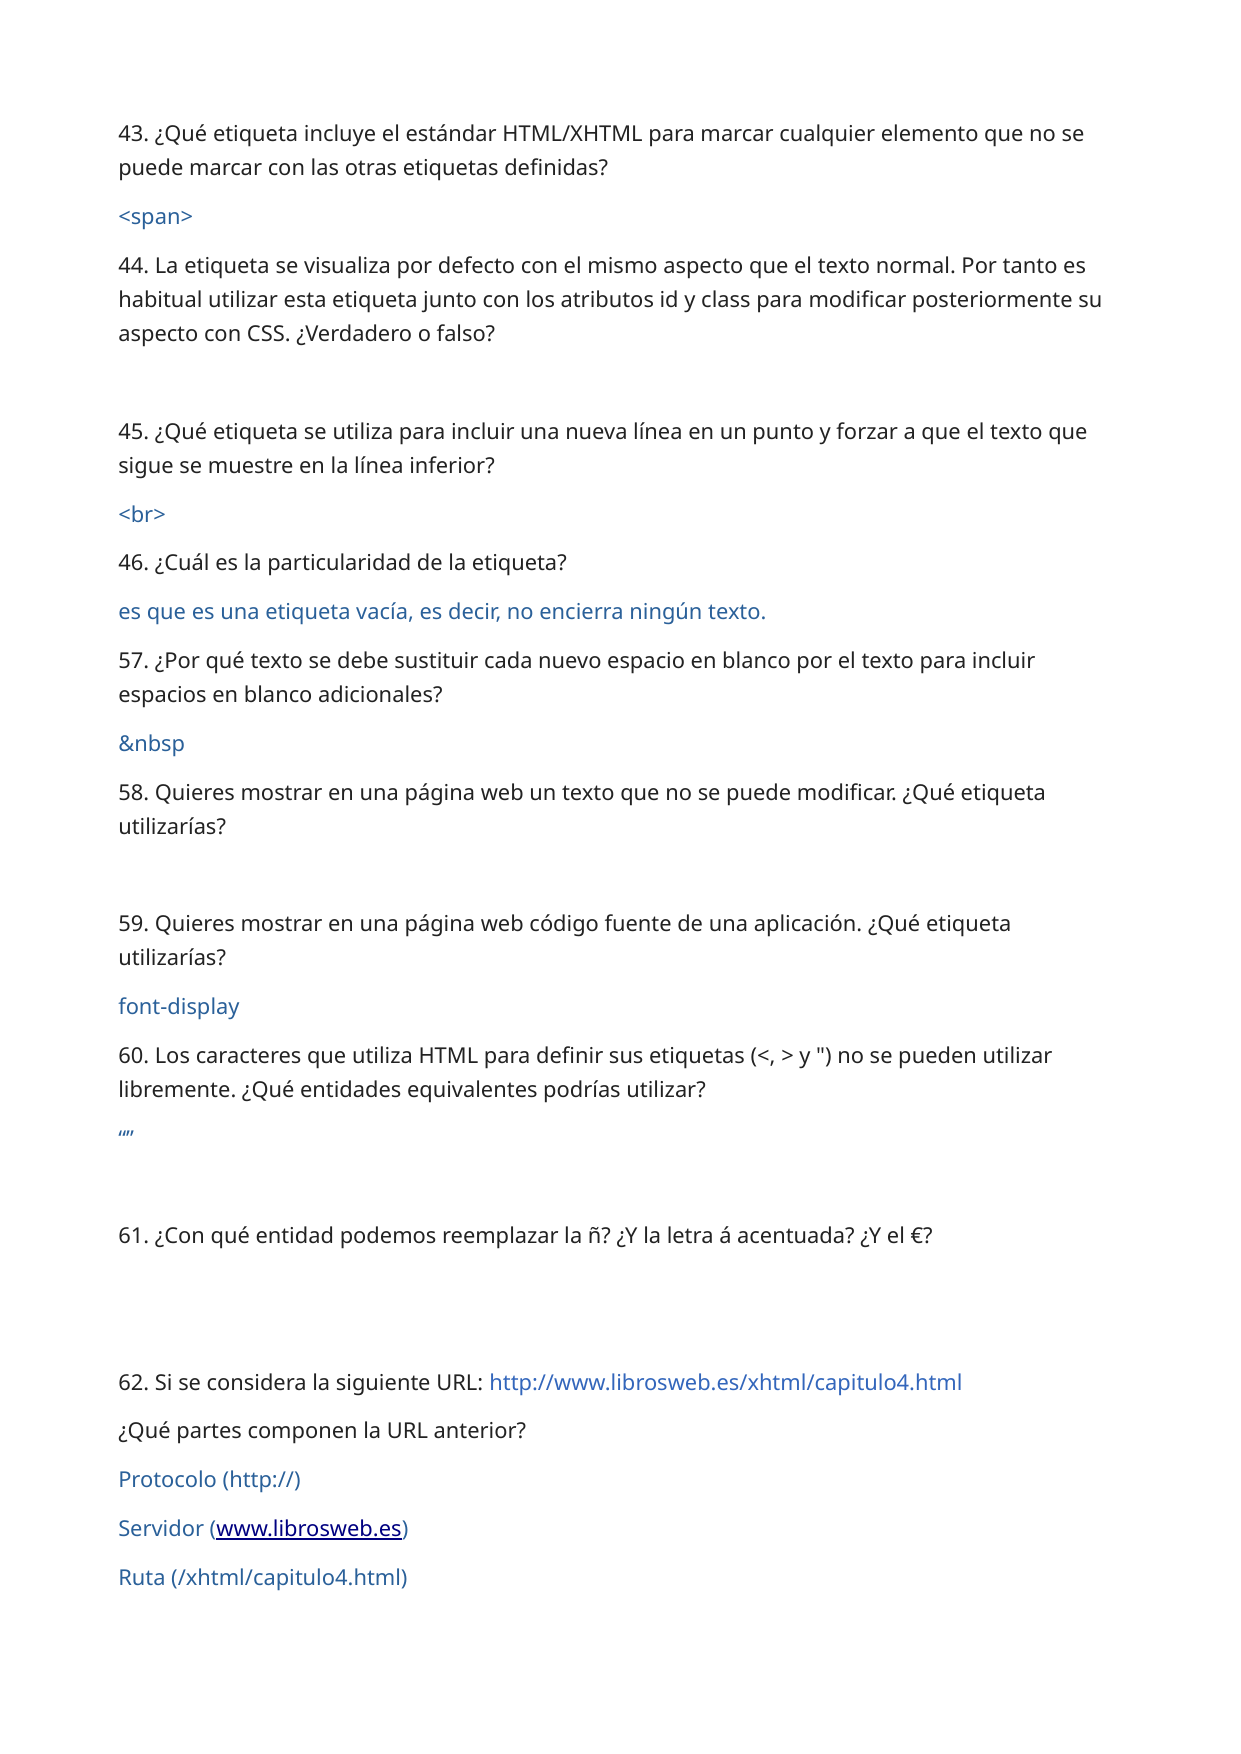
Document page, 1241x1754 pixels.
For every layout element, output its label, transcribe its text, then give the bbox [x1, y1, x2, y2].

text Ruta (/xhtml/capitulo4.html) [118, 1561, 1122, 1591]
text 43. ¿Qué etiqueta incluye el estándar HTML/XHTML para marcar cualquier elemento que no se puede marcar con las otras etiquetas definidas? [118, 118, 1122, 182]
text 62. Si se considera la siguiente URL: http://www.librosweb.es/xhtml/capitulo4.html [118, 1366, 1122, 1396]
text “” [118, 1123, 1122, 1152]
text ¿Qué partes componen la URL anterior? [118, 1415, 1122, 1445]
text <br> [118, 498, 1122, 528]
text &nbsp [118, 728, 1122, 757]
text 57. ¿Por qué texto se debe sustituir cada nuevo espacio en blanco por el texto para incluir espacios en blanco adicionales? [118, 645, 1122, 709]
text font-display [118, 991, 1122, 1021]
text 58. Quieres mostrar en una página web un texto que no se puede modificar. ¿Qué etiqueta utilizarías? [118, 776, 1122, 840]
text 59. Quieres mostrar en una página web código fuente de una aplicación. ¿Qué etiqueta utilizarías? [118, 908, 1122, 972]
text Protocolo (http://) [118, 1464, 1122, 1494]
text 61. ¿Con qué entidad podemos reemplazar la ñ? ¿Y la letra á acentuada? ¿Y el €? [118, 1220, 1122, 1250]
text Servidor (www.librosweb.es) [118, 1513, 1122, 1542]
text 60. Los caracteres que utiliza HTML para definir sus etiquetas (<, > y ") no se pueden utilizar libremente. ¿Qué entidades equivalentes podrías utilizar? [118, 1040, 1122, 1104]
text 46. ¿Cuál es la particularidad de la etiqueta? [118, 547, 1122, 577]
text 45. ¿Qué etiqueta se utiliza para incluir una nueva línea en un punto y forzar a que el texto que sigue se muestre en la línea inferior? [118, 416, 1122, 479]
text <span> [118, 201, 1122, 231]
text es que es una etiqueta vacía, es decir, no encierra ningún texto. [118, 596, 1122, 626]
text 44. La etiqueta se visualiza por defecto con el mismo aspecto que el texto normal. Por tanto es habitual utilizar esta etiqueta junto con los atributos id y class para modificar posteriormente su aspecto con CSS. ¿Verdadero o falso? [118, 250, 1122, 348]
